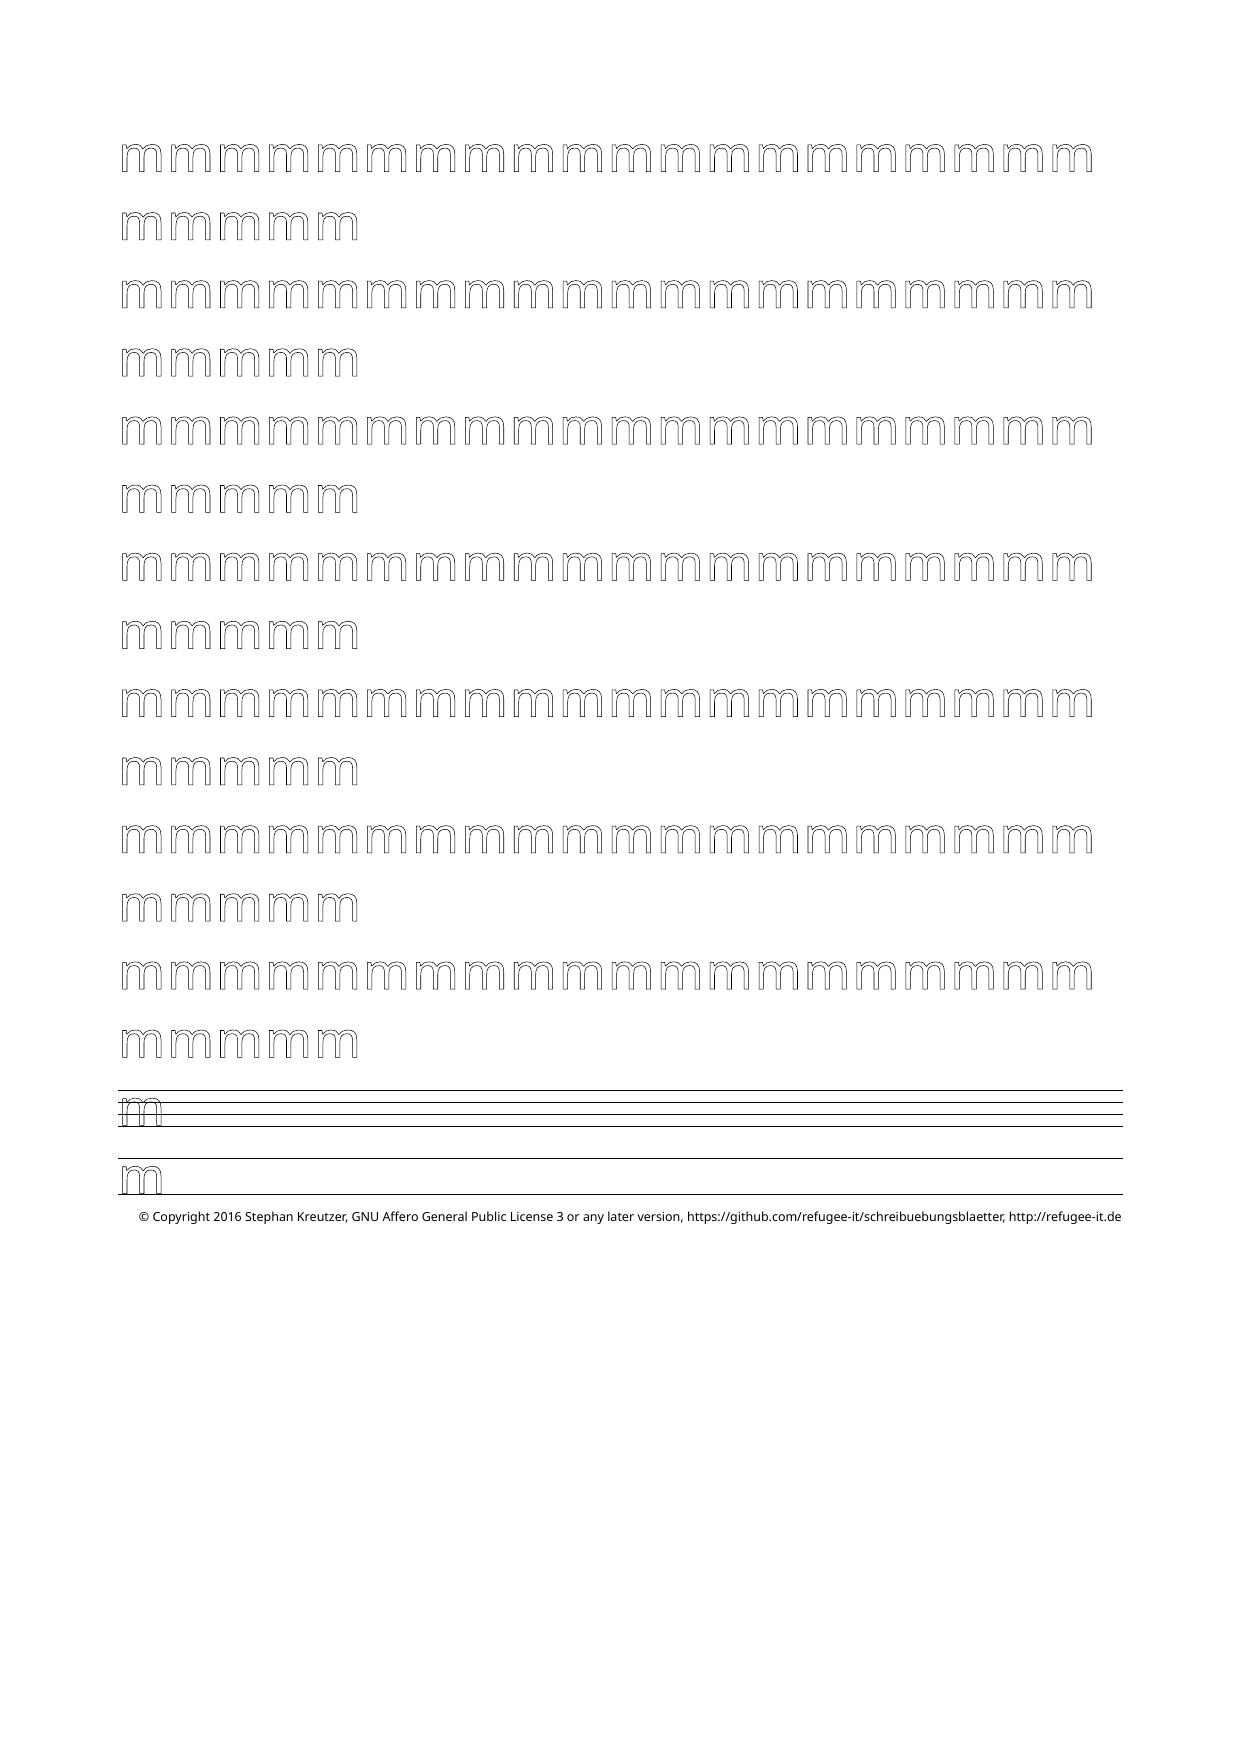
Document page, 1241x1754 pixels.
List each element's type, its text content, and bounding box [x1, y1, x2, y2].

text m [128, 1103, 139, 1114]
text © Copyright 2016 Stephan Kreutzer, GNU Affero General Public License 3 or any later version, https://github.com/refugee-it/schreibuebungsblaetter, http://refugee-it.de [118, 1208, 1122, 1225]
text m [118, 1115, 122, 1126]
text m m m m m m m m m m m m m m m m m m m m m m m m m [118, 799, 1122, 936]
text m [145, 1103, 156, 1114]
text m [128, 1115, 139, 1126]
text m [118, 1159, 1122, 1194]
text [118, 1195, 1122, 1208]
text m m m m m m m m m m m m m m m m m m m m m m m m m [118, 391, 1122, 527]
text m [118, 1072, 1122, 1090]
text m m m m m m m m m m m m m m m m m m m m m m m m m [118, 254, 1122, 391]
text m m m m m m m m m m m m m m m m m m m m m m m m m [118, 527, 1122, 663]
text m [161, 1103, 1122, 1114]
text m m m m m m m m m m m m m m m m m m m m m m m m m [118, 663, 1122, 799]
text m [118, 1103, 122, 1114]
text m [118, 1091, 1122, 1102]
text m [145, 1115, 156, 1126]
text m m m m m m m m m m m m m m m m m m m m m m m m m [118, 118, 1122, 254]
text m [162, 1115, 1122, 1126]
text m [118, 1127, 1122, 1140]
text [118, 1140, 1122, 1158]
text m m m m m m m m m m m m m m m m m m m m m m m m m [118, 936, 1122, 1072]
